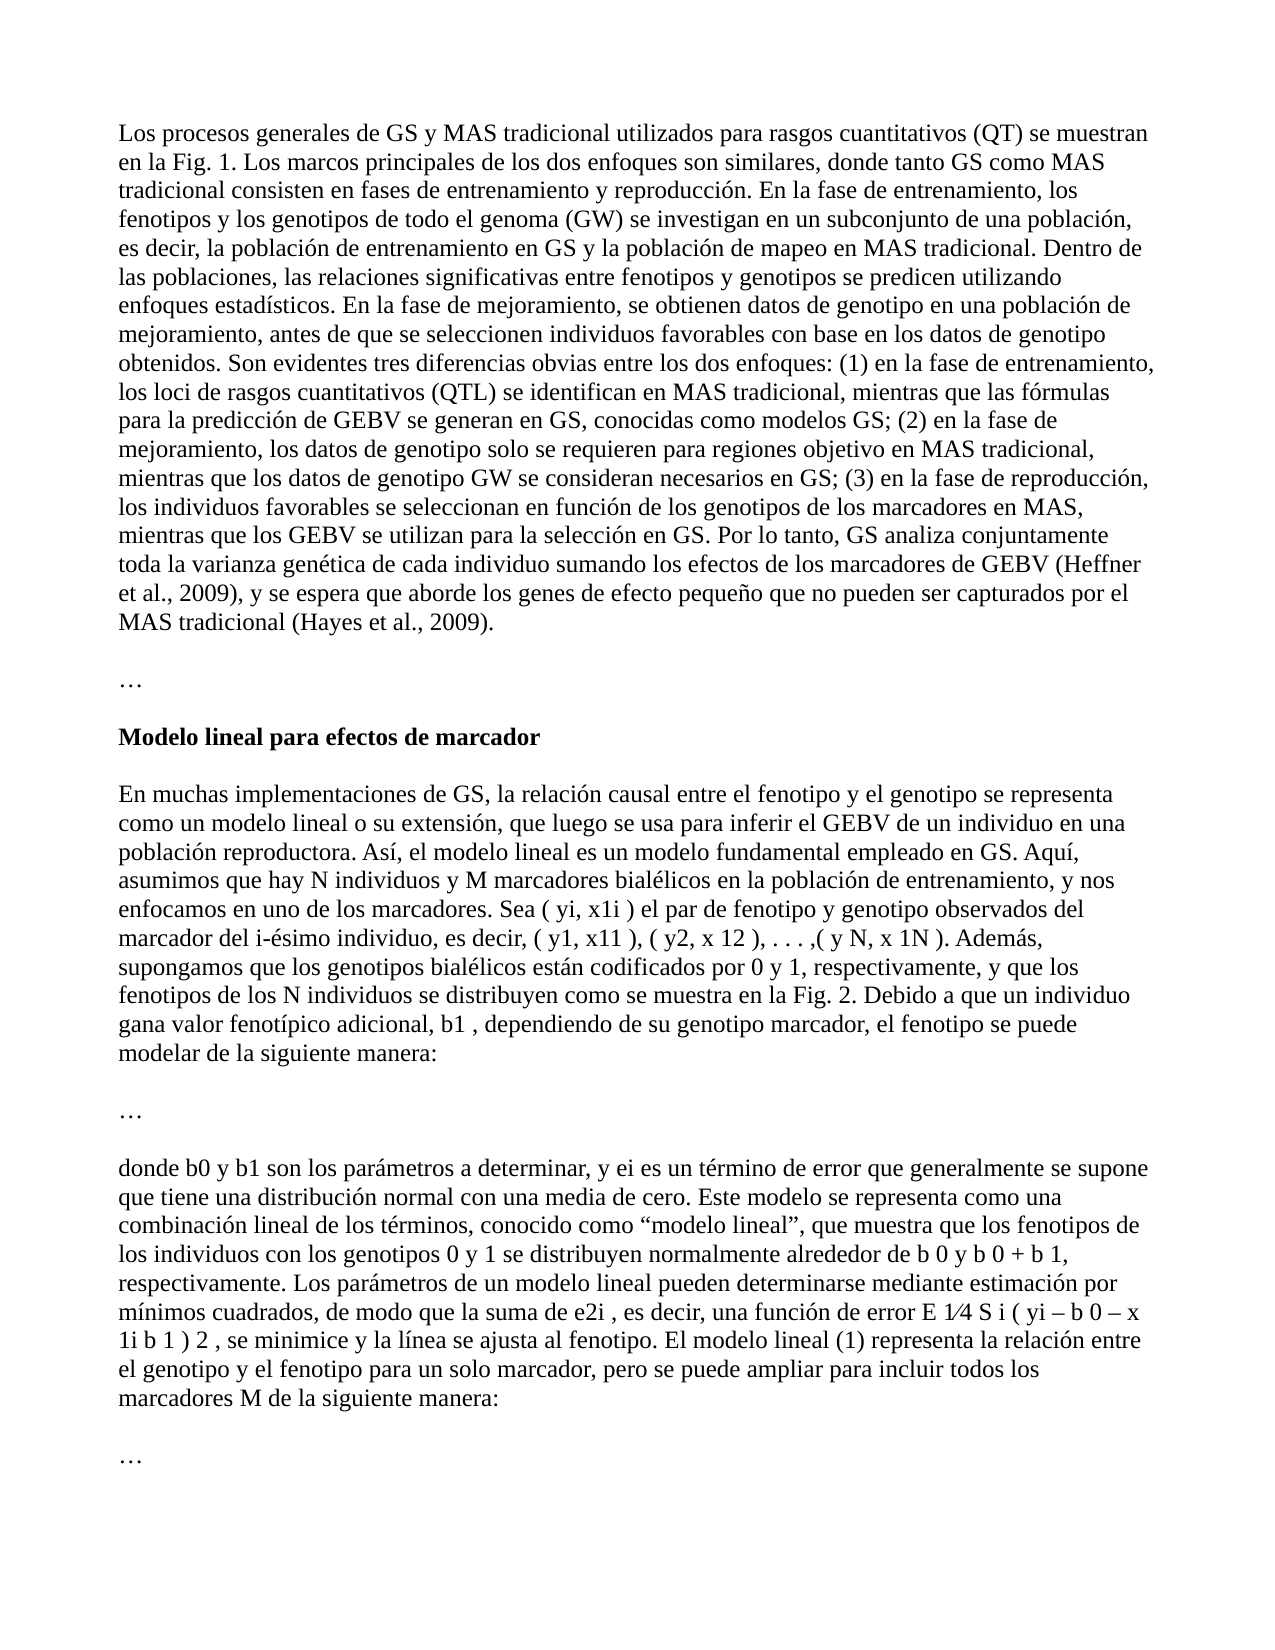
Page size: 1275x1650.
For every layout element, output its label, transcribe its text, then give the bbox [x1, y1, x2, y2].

text … [118, 664, 1157, 693]
text Modelo lineal para efectos de marcador [118, 722, 1157, 751]
text donde b0 y b1 son los parámetros a determinar, y ei es un término de error que generalmente se supone que tiene una distribución normal con una media de cero. Este modelo se representa como una combinación lineal de los términos, conocido como “modelo lineal”, que muestra que los fenotipos de los individuos con los genotipos 0 y 1 se distribuyen normalmente alrededor de b 0 y b 0 + b 1, respectivamente. Los parámetros de un modelo lineal pueden determinarse mediante estimación por mínimos cuadrados, de modo que la suma de e2i , es decir, una función de error E 1⁄4 S i ( yi – b 0 – x 1i b 1 ) 2 , se minimice y la línea se ajusta al fenotipo. El modelo lineal (1) representa la relación entre el genotipo y el fenotipo para un solo marcador, pero se puede ampliar para incluir todos los marcadores M de la siguiente manera: [118, 1153, 1157, 1412]
text Los procesos generales de GS y MAS tradicional utilizados para rasgos cuantitativos (QT) se muestran en la Fig. 1. Los marcos principales de los dos enfoques son similares, donde tanto GS como MAS tradicional consisten en fases de entrenamiento y reproducción. En la fase de entrenamiento, los fenotipos y los genotipos de todo el genoma (GW) se investigan en un subconjunto de una población, es decir, la población de entrenamiento en GS y la población de mapeo en MAS tradicional. Dentro de las poblaciones, las relaciones significativas entre fenotipos y genotipos se predicen utilizando enfoques estadísticos. En la fase de mejoramiento, se obtienen datos de genotipo en una población de mejoramiento, antes de que se seleccionen individuos favorables con base en los datos de genotipo obtenidos. Son evidentes tres diferencias obvias entre los dos enfoques: (1) en la fase de entrenamiento, los loci de rasgos cuantitativos (QTL) se identifican en MAS tradicional, mientras que las fórmulas para la predicción de GEBV se generan en GS, conocidas como modelos GS; (2) en la fase de mejoramiento, los datos de genotipo solo se requieren para regiones objetivo en MAS tradicional, mientras que los datos de genotipo GW se consideran necesarios en GS; (3) en la fase de reproducción, los individuos favorables se seleccionan en función de los genotipos de los marcadores en MAS, mientras que los GEBV se utilizan para la selección en GS. Por lo tanto, GS analiza conjuntamente toda la varianza genética de cada individuo sumando los efectos de los marcadores de GEBV (Heffner et al., 2009), y se espera que aborde los genes de efecto pequeño que no pueden ser capturados por el MAS tradicional (Hayes et al., 2009). [118, 118, 1157, 636]
text En muchas implementaciones de GS, la relación causal entre el fenotipo y el genotipo se representa como un modelo lineal o su extensión, que luego se usa para inferir el GEBV de un individuo en una población reproductora. Así, el modelo lineal es un modelo fundamental empleado en GS. Aquí, asumimos que hay N individuos y M marcadores bialélicos en la población de entrenamiento, y nos enfocamos en uno de los marcadores. Sea ( yi, x1i ) el par de fenotipo y genotipo observados del marcador del i-ésimo individuo, es decir, ( y1, x11 ), ( y2, x 12 ), . . . ,( y N, x 1N ). Además, supongamos que los genotipos bialélicos están codificados por 0 y 1, respectivamente, y que los fenotipos de los N individuos se distribuyen como se muestra en la Fig. 2. Debido a que un individuo gana valor fenotípico adicional, b1 , dependiendo de su genotipo marcador, el fenotipo se puede modelar de la siguiente manera: [118, 779, 1157, 1067]
text … [118, 1441, 1157, 1469]
text … [118, 1096, 1157, 1124]
